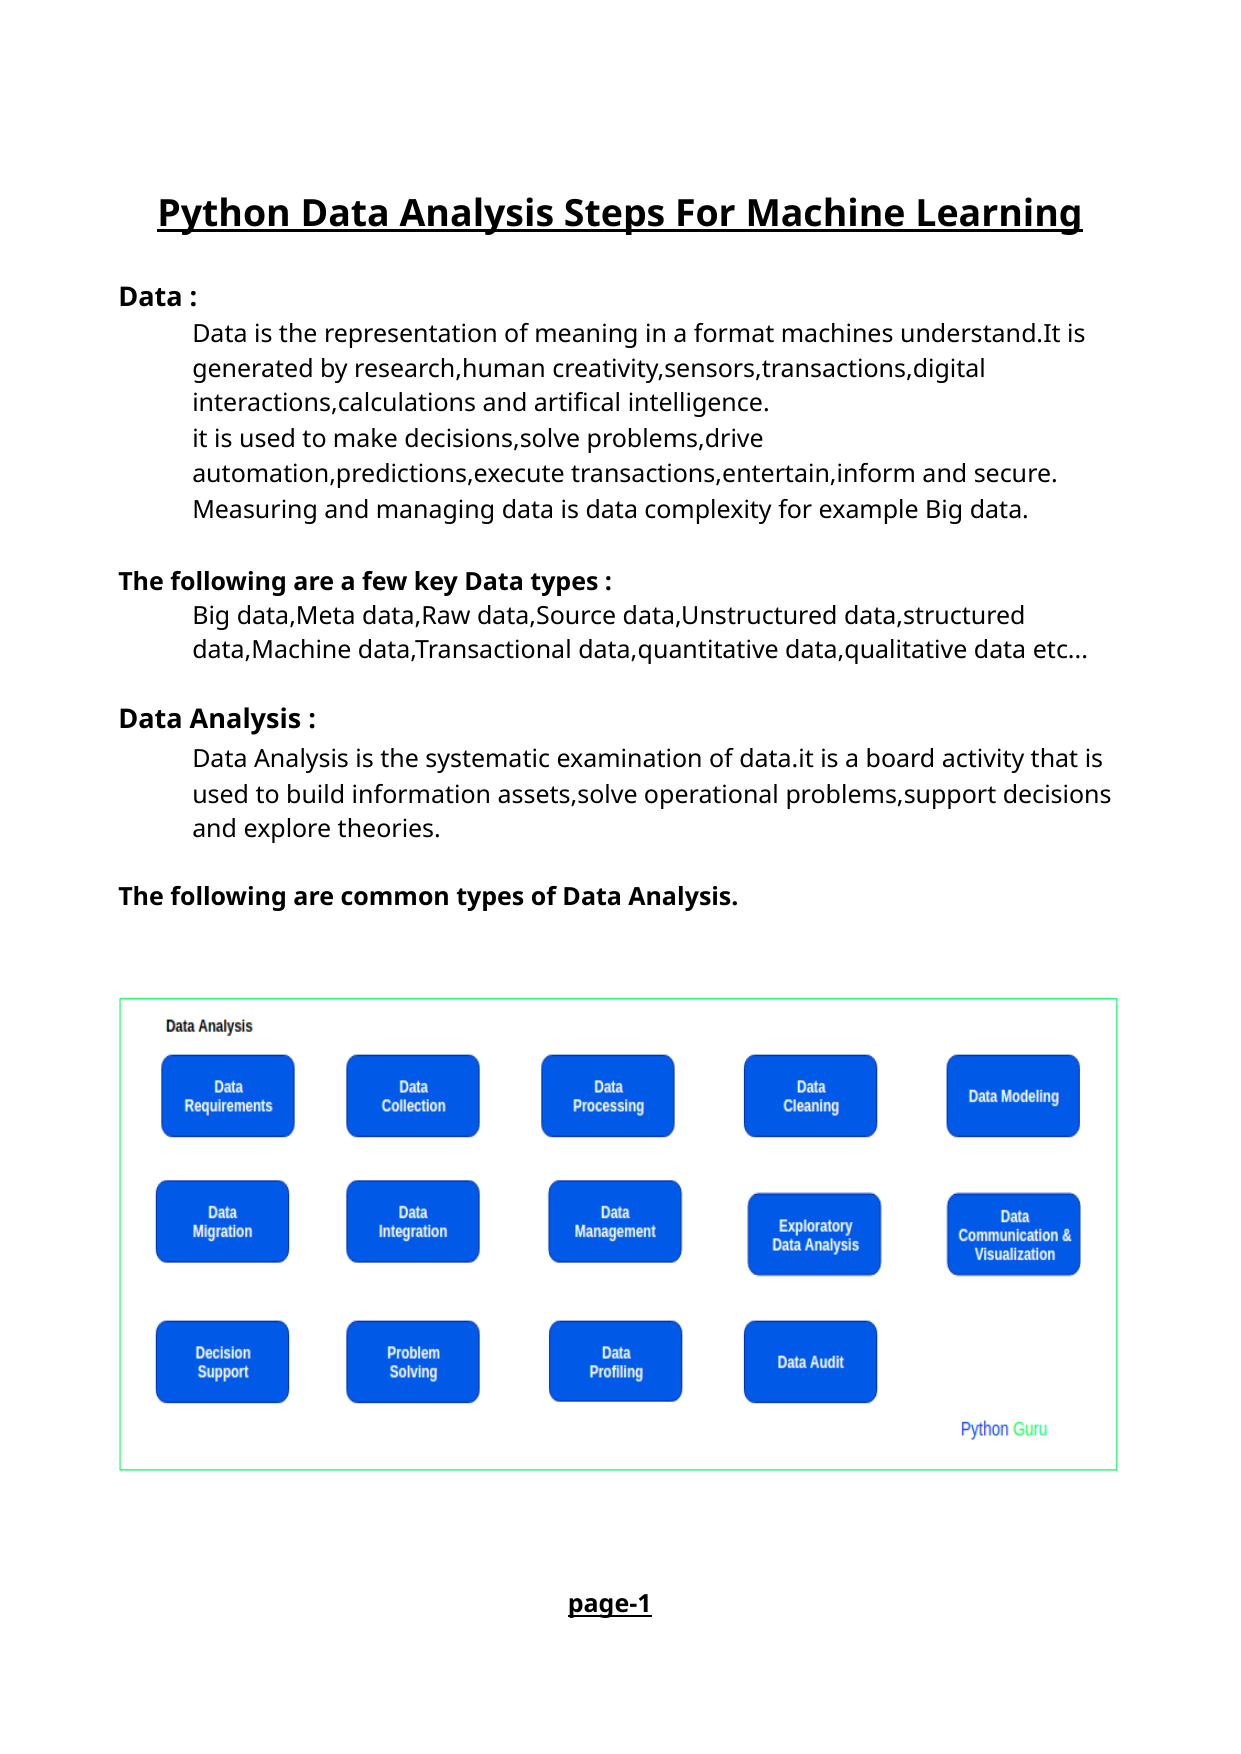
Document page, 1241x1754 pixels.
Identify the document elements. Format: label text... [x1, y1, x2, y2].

text The following are a few key Data types : [118, 563, 1122, 598]
text page-1 [118, 1586, 1122, 1620]
text Data Analysis is the systematic examination of data.it is a board activity that is used to build information assets,solve operational problems,support decisions and explore theories. [118, 737, 1122, 844]
text The following are common types of Data Analysis. [118, 878, 1122, 913]
text Python Data Analysis Steps For Machine Learning [118, 186, 1122, 237]
text it is used to make decisions,solve problems,drive automation,predictions,execute transactions,entertain,inform and secure. [118, 419, 1122, 490]
text Data is the representation of meaning in a format machines understand.It is generated by research,human creativity,sensors,transactions,digital interactions,calculations and artifical intelligence. [118, 314, 1122, 419]
text Big data,Meta data,Raw data,Source data,Unstructured data,structured data,Machine data,Transactional data,quantitative data,qualitative data etc... [118, 598, 1122, 666]
text Data Analysis : [118, 700, 1122, 737]
text Data : [118, 277, 1122, 314]
text Measuring and managing data is data complexity for example Big data. [118, 490, 1122, 527]
picture [81, 956, 1146, 1518]
